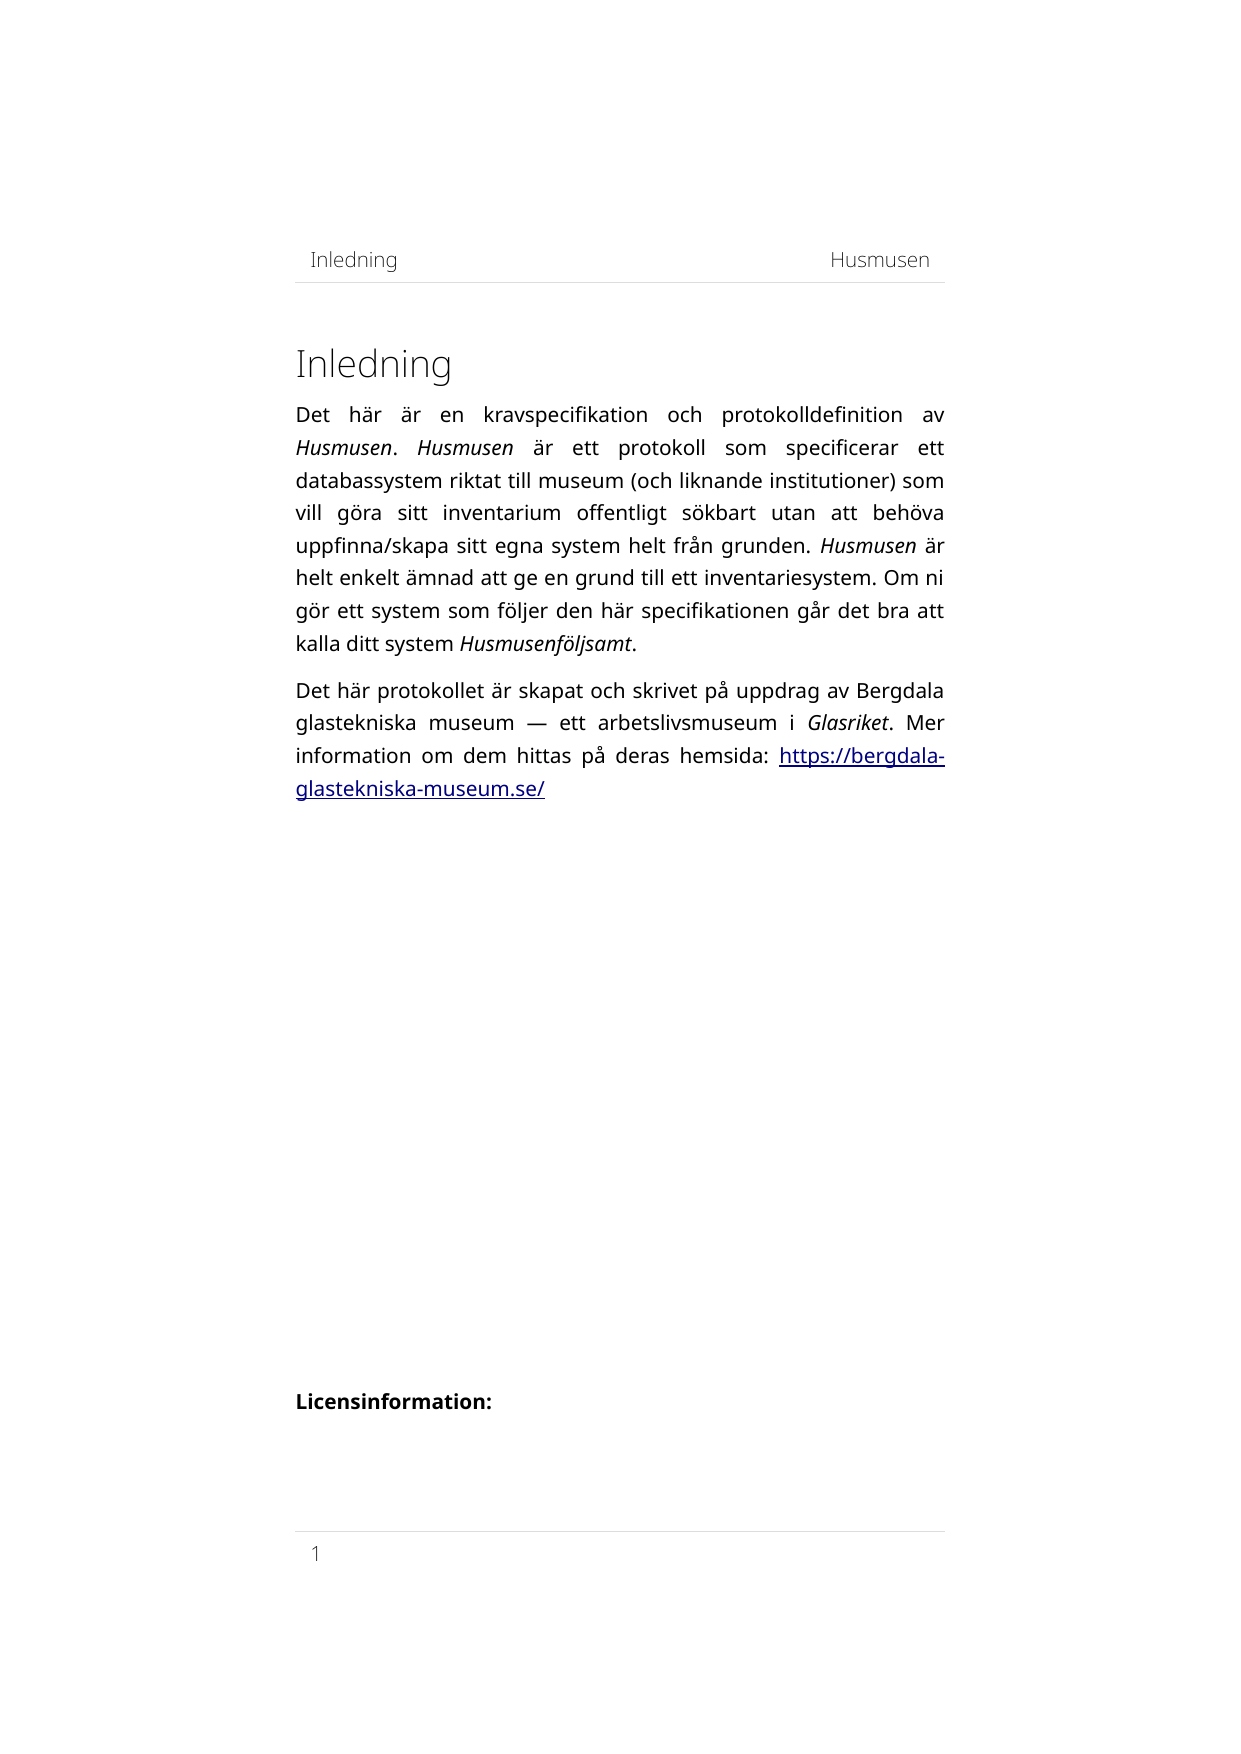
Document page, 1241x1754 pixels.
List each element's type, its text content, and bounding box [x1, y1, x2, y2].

text Licensinformation: [295, 1387, 945, 1416]
text Det här är en kravspecifikation och protokolldefinition av Husmusen. Husmusen är ett protokoll som specificerar ett databassystem riktat till museum (och liknande institutioner) som vill göra sitt inventarium offentligt sökbart utan att behöva uppfinna/skapa sitt egna system helt från grunden. Husmusen är helt enkelt ämnad att ge en grund till ett inventariesystem. Om ni gör ett system som följer den här specifikationen går det bra att kalla ditt system Husmusenföljsamt. [295, 401, 945, 657]
subtitle Inledning [295, 337, 945, 388]
text Det här protokollet är skapat och skrivet på uppdrag av Bergdala glastekniska museum — ett arbetslivsmuseum i Glasriket. Mer information om dem hittas på deras hemsida: https://bergdala-glastekniska-museum.se/ [295, 676, 945, 802]
